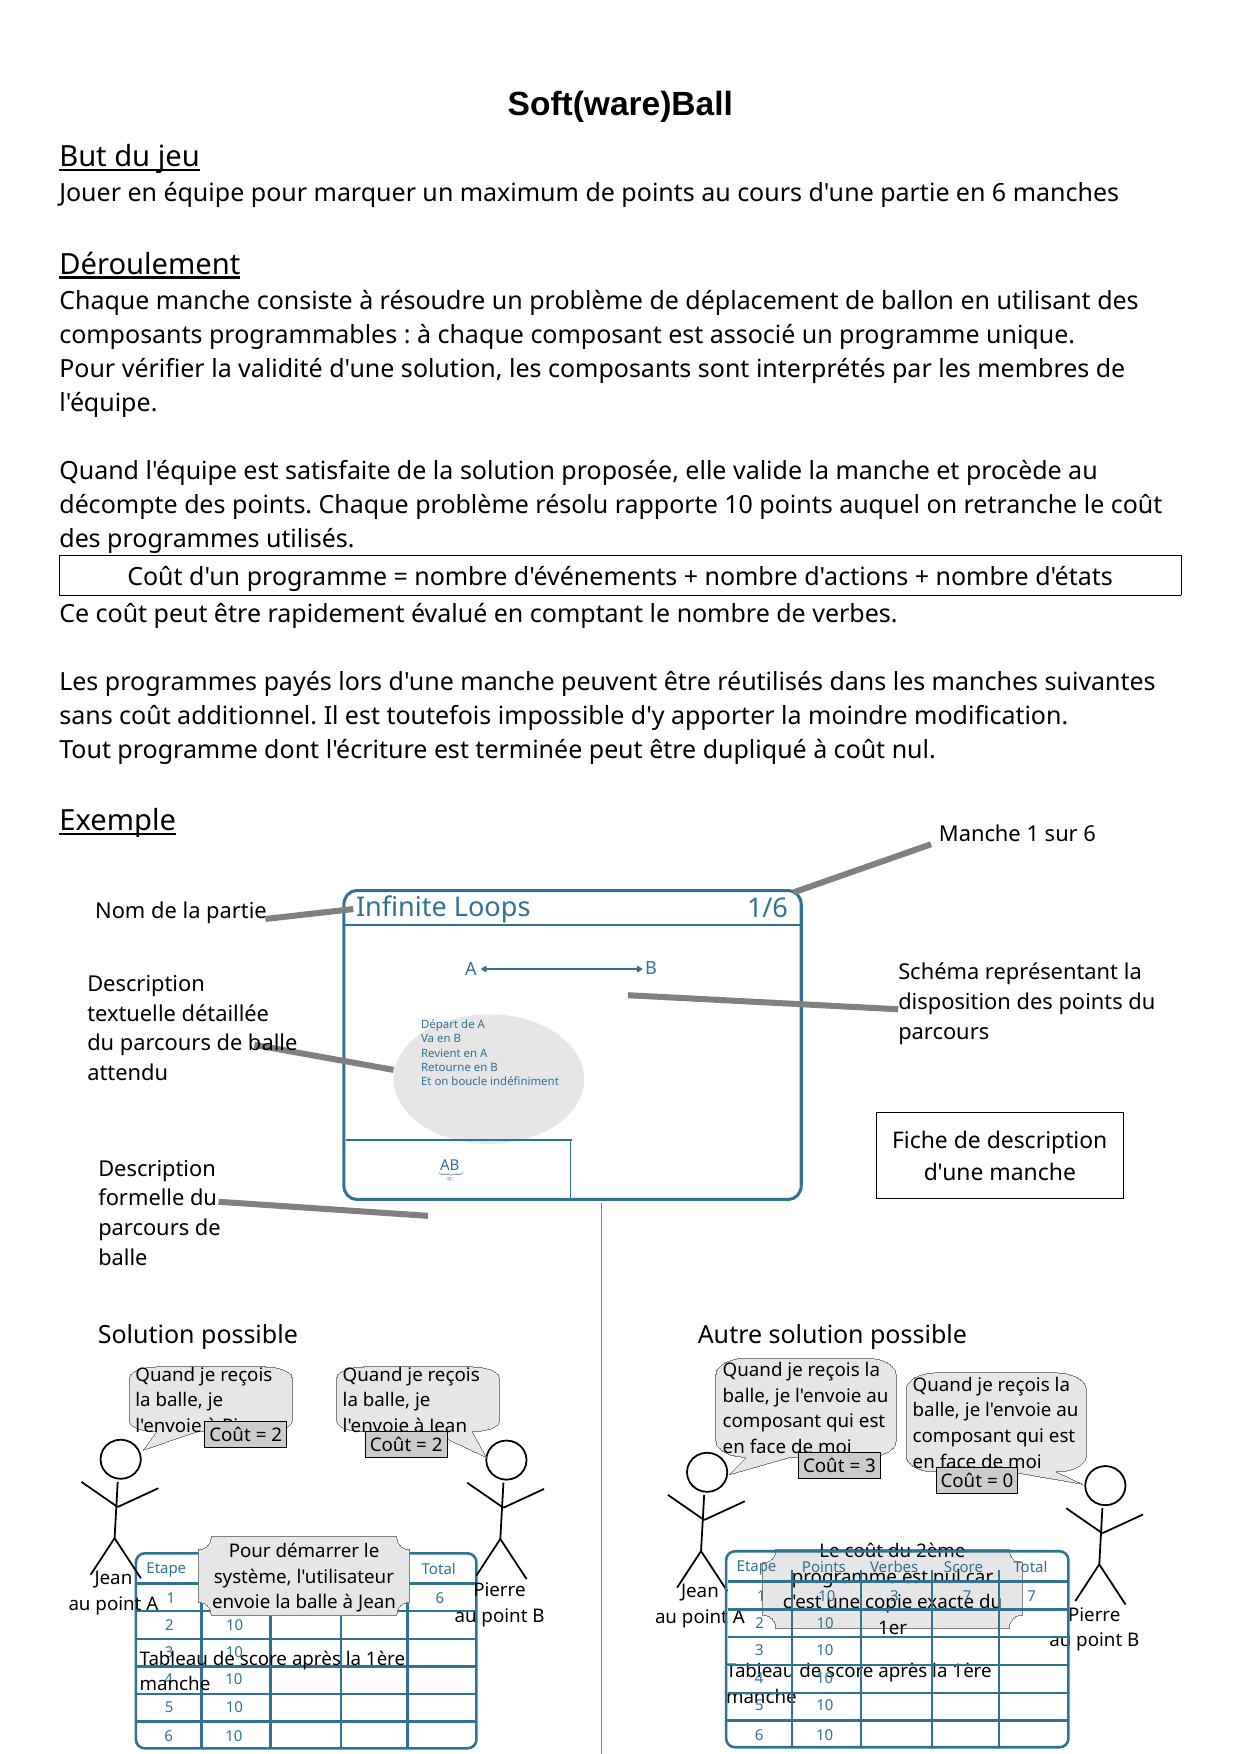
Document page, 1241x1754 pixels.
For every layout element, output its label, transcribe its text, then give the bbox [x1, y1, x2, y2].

text Solution possible [98, 1316, 601, 1350]
text Coût d'un programme = nombre d'événements + nombre d'actions + nombre d'états [60, 556, 1181, 595]
text Jouer en équipe pour marquer un maximum de points au cours d'une partie en 6 manches [59, 175, 1181, 209]
text Déroulement [59, 243, 1181, 283]
text Chaque manche consiste à résoudre un problème de déplacement de ballon en utilisant des composants programmables : à chaque composant est associé un programme unique. Pour vérifier la validité d'une solution, les composants sont interprétés par les membres de l'équipe. [59, 283, 1181, 419]
text Exemple [59, 800, 1181, 839]
subtitle Soft(ware)Ball [59, 84, 1181, 123]
text Autre solution possible [602, 1316, 1181, 1350]
text Ce coût peut être rapidement évalué en comptant le nombre de verbes. [59, 596, 1181, 629]
text But du jeu [59, 135, 1181, 175]
text Quand l'équipe est satisfaite de la solution proposée, elle valide la manche et procède au décompte des points. Chaque problème résolu rapporte 10 points auquel on retranche le coût des programmes utilisés. [59, 453, 1181, 555]
text Tout programme dont l'écriture est terminée peut être dupliqué à coût nul. [59, 732, 1181, 766]
text Les programmes payés lors d'une manche peuvent être réutilisés dans les manches suivantes sans coût additionnel. Il est toutefois impossible d'y apporter la moindre modification. [59, 663, 1181, 732]
